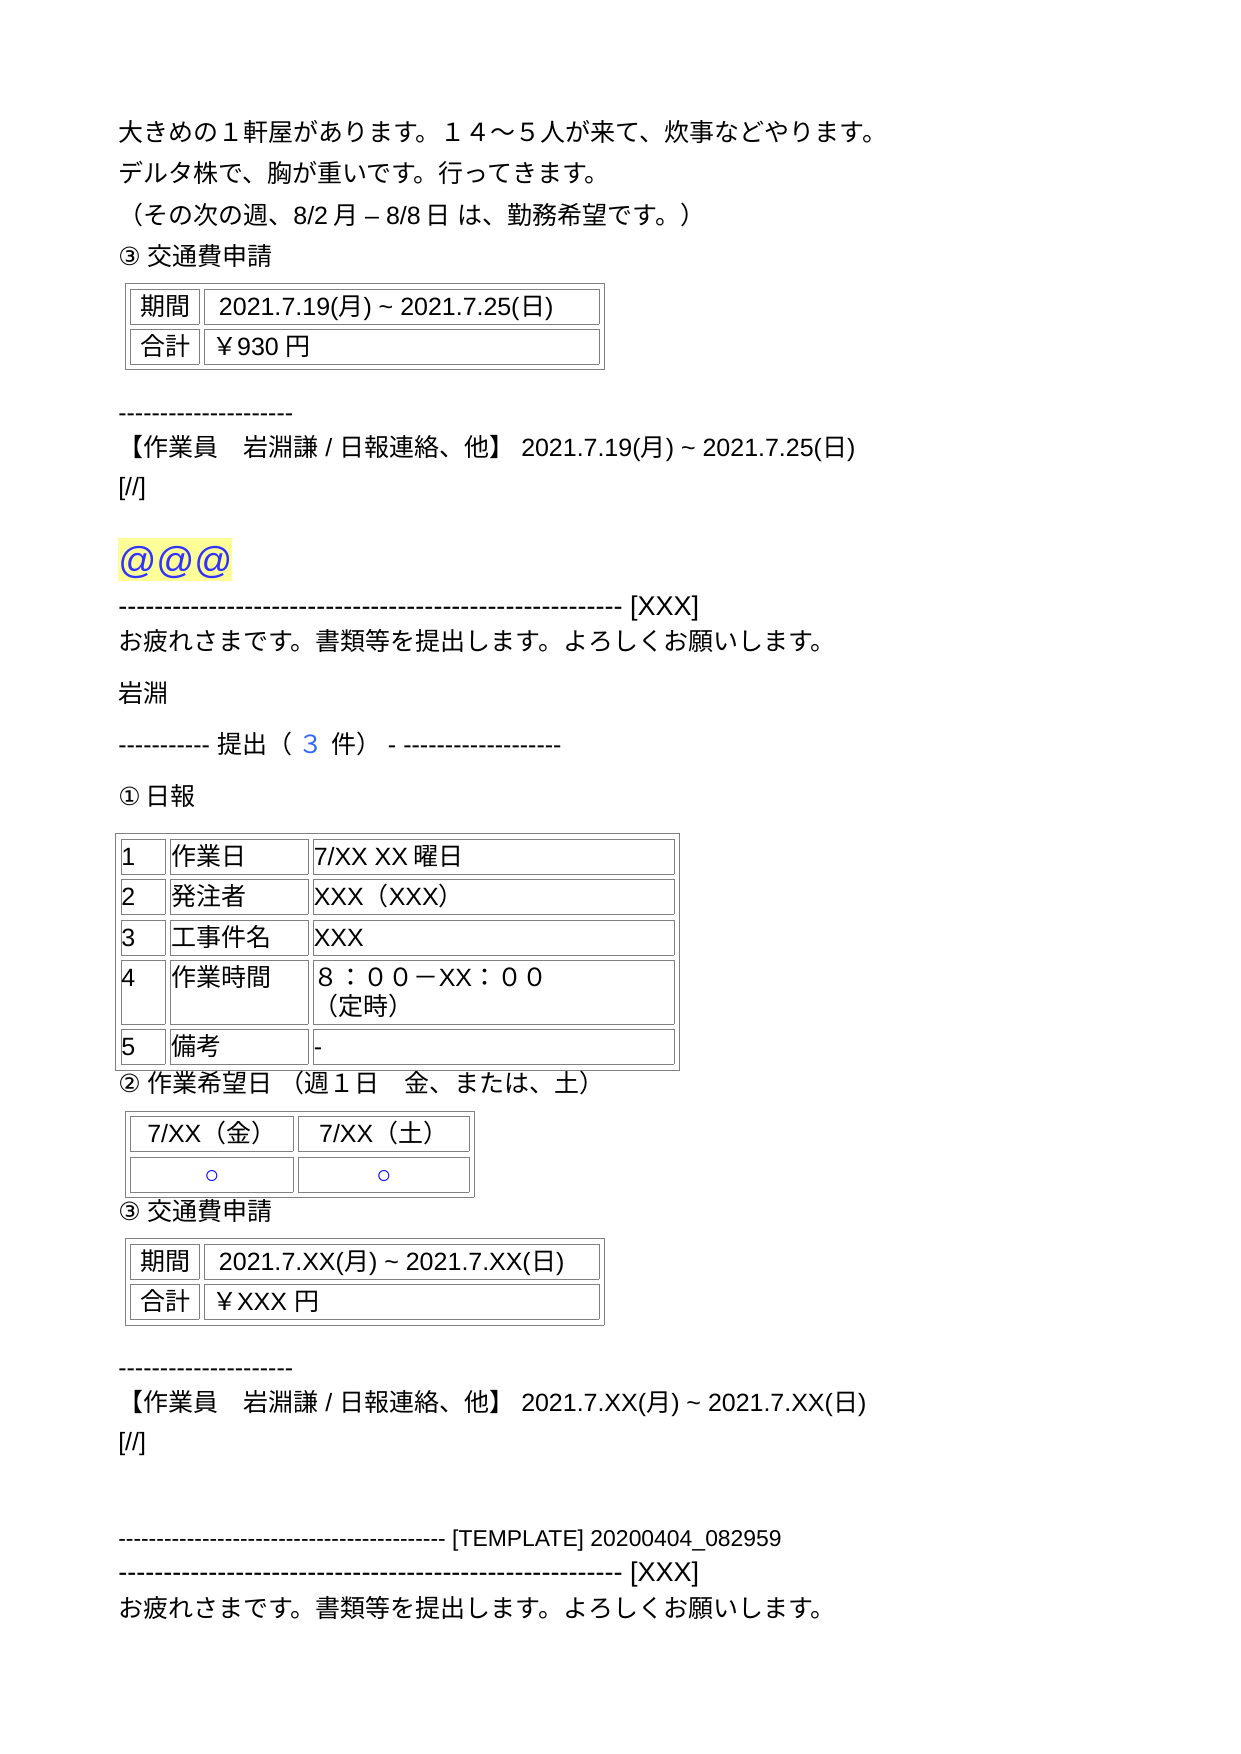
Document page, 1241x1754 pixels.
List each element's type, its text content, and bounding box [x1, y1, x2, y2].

table_header 7/XX（金） [128, 1112, 296, 1151]
table_cell ￥930 円 [202, 324, 602, 364]
text 岩淵 [118, 679, 1122, 708]
table_cell 発注者 [168, 874, 310, 914]
text [//] [118, 472, 1122, 501]
text 【作業員 岩淵謙 / 日報連絡、他】 2021.7.XX(月) ~ 2021.7.XX(日) [118, 1388, 1122, 1416]
text ② 作業希望日 （週１日 金、または、土） [118, 1069, 1122, 1098]
table_cell 工事件名 [168, 914, 310, 954]
table_cell ８：００－XX：００ （定時） [310, 955, 677, 1024]
table_header 7/XX XX曜日 [310, 834, 677, 874]
table_header 作業日 [168, 834, 310, 874]
table_header 7/XX（土） [296, 1112, 471, 1151]
text （その次の週、8/2月 – 8/8日 は、勤務希望です。） [118, 201, 1122, 229]
table_cell 合計 [128, 1279, 202, 1319]
table_header 1 [118, 834, 168, 874]
text 【作業員 岩淵謙 / 日報連絡、他】 2021.7.19(月) ~ 2021.7.25(日) [118, 433, 1122, 461]
table_header 2021.7.19(月) ~ 2021.7.25(日) [202, 284, 602, 323]
text ③ 交通費申請 [118, 1197, 1122, 1226]
table_cell 2 [118, 874, 168, 914]
table_cell 合計 [128, 324, 202, 364]
text --------------------- [118, 398, 1122, 427]
table_cell ￥XXX 円 [202, 1279, 602, 1319]
table_cell ○ [128, 1151, 296, 1192]
text -------------------------------------------------------- [XXX] [118, 1556, 1122, 1588]
table_cell XXX（XXX） [310, 874, 677, 914]
text ----------- 提出（ ３ 件） - ------------------- [118, 730, 1122, 759]
text -------------------------------------------------------- [XXX] [118, 590, 1122, 621]
table_header 2021.7.XX(月) ~ 2021.7.XX(日) [202, 1239, 602, 1279]
text [//] [118, 1427, 1122, 1456]
table_cell XXX [310, 914, 677, 954]
text 大きめの１軒屋があります。１４～５人が来て、炊事などやります。 [118, 118, 1122, 147]
table_cell 4 [118, 955, 168, 1024]
text ------------------------------------------- [TEMPLATE] 20200404_082959 [118, 1525, 1122, 1551]
table_cell 5 [118, 1024, 168, 1064]
text ①日報 [118, 782, 1122, 811]
text ③ 交通費申請 [118, 242, 1122, 271]
text デルタ株で、胸が重いです。行ってきます。 [118, 159, 1122, 188]
text お疲れさまです。書類等を提出します。よろしくお願いします。 [118, 1594, 1122, 1623]
table_cell 備考 [168, 1024, 310, 1064]
table_header 期間 [128, 284, 202, 323]
table_cell - [310, 1024, 677, 1064]
table_header 期間 [128, 1239, 202, 1279]
text @@@ [118, 538, 1122, 581]
table_cell 作業時間 [168, 955, 310, 1024]
table_cell 3 [118, 914, 168, 954]
table_cell - [314, 1030, 674, 1064]
text --------------------- [118, 1353, 1122, 1382]
text お疲れさまです。書類等を提出します。よろしくお願いします。 [118, 627, 1122, 656]
table_cell ○ [296, 1151, 471, 1192]
